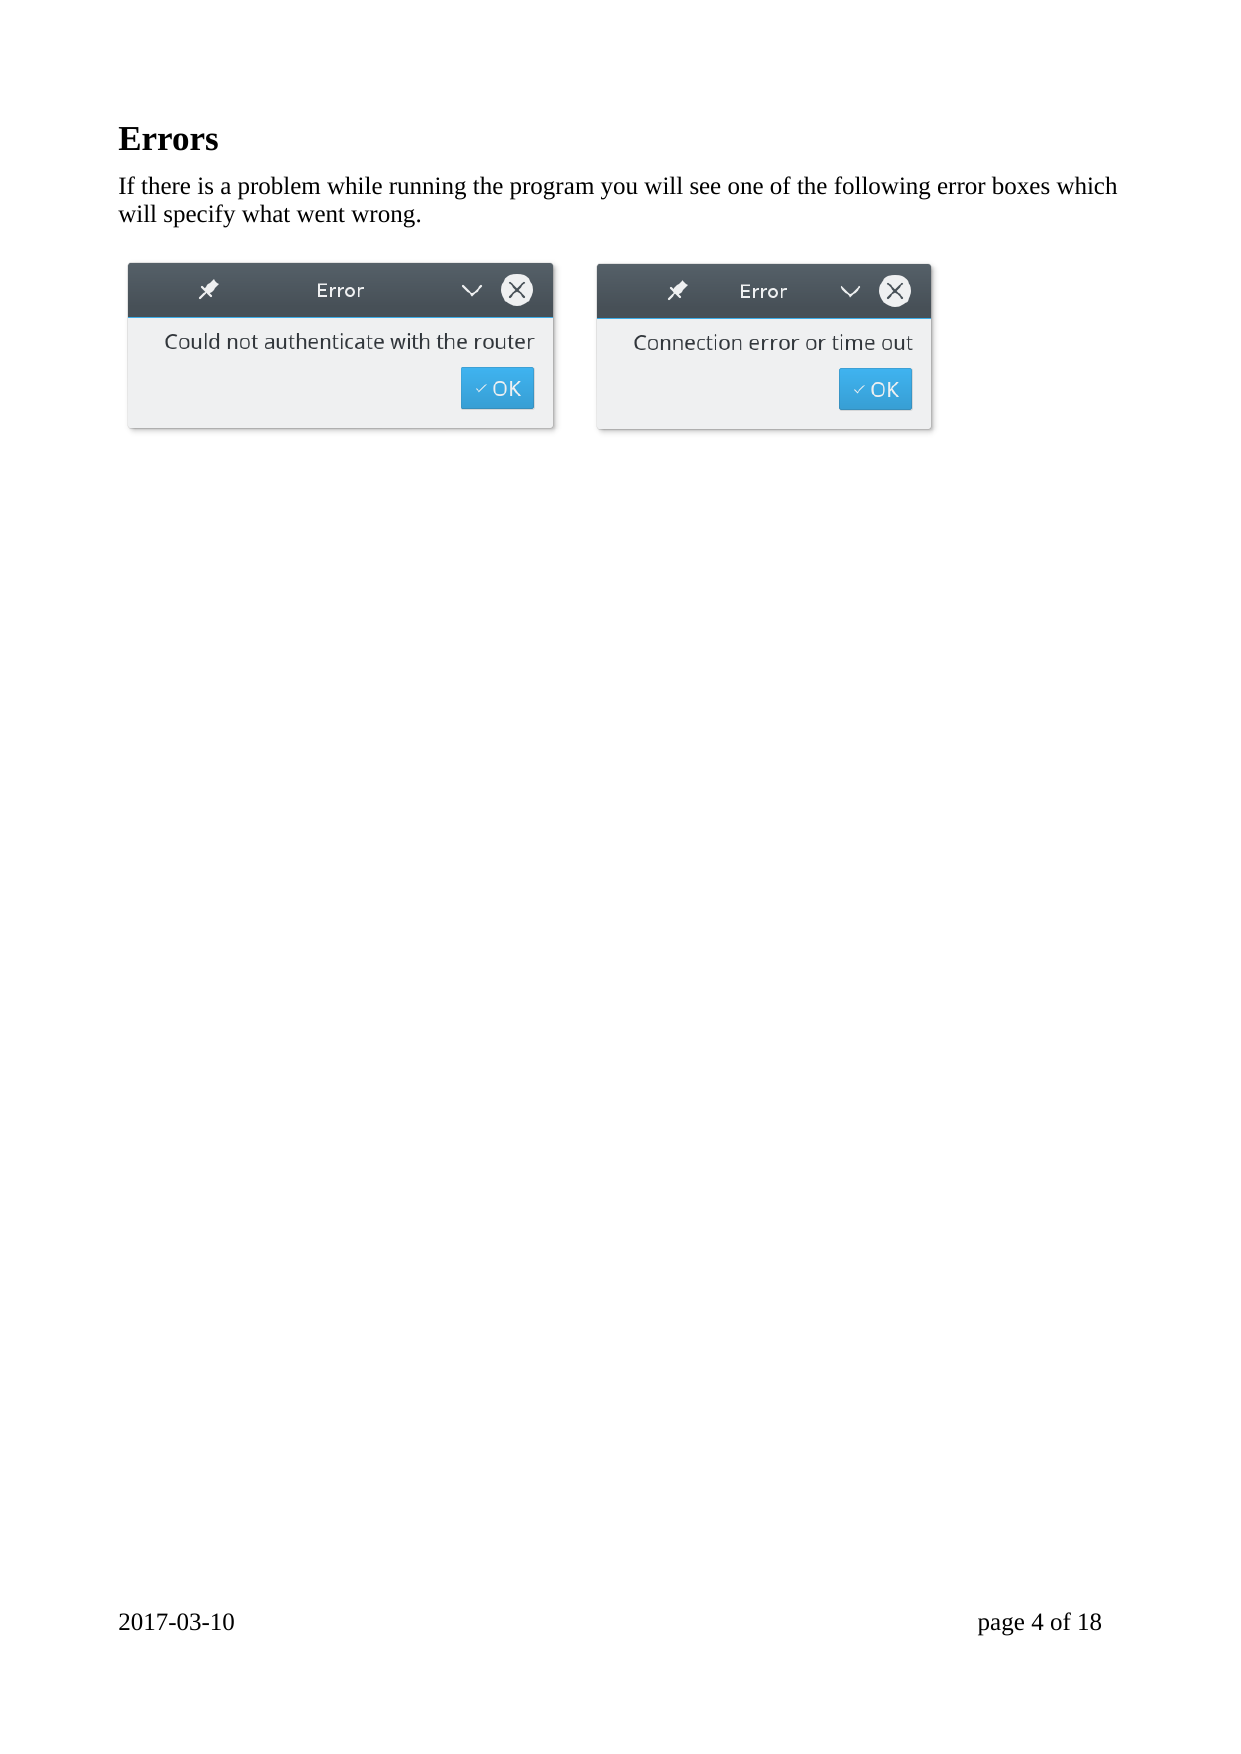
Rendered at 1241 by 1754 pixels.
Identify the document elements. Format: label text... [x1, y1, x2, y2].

subtitle Errors [118, 118, 1122, 158]
text If there is a problem while running the program you will see one of the following error boxes which will specify what went wrong. [118, 171, 1122, 228]
picture [590, 257, 942, 440]
picture [121, 257, 564, 439]
